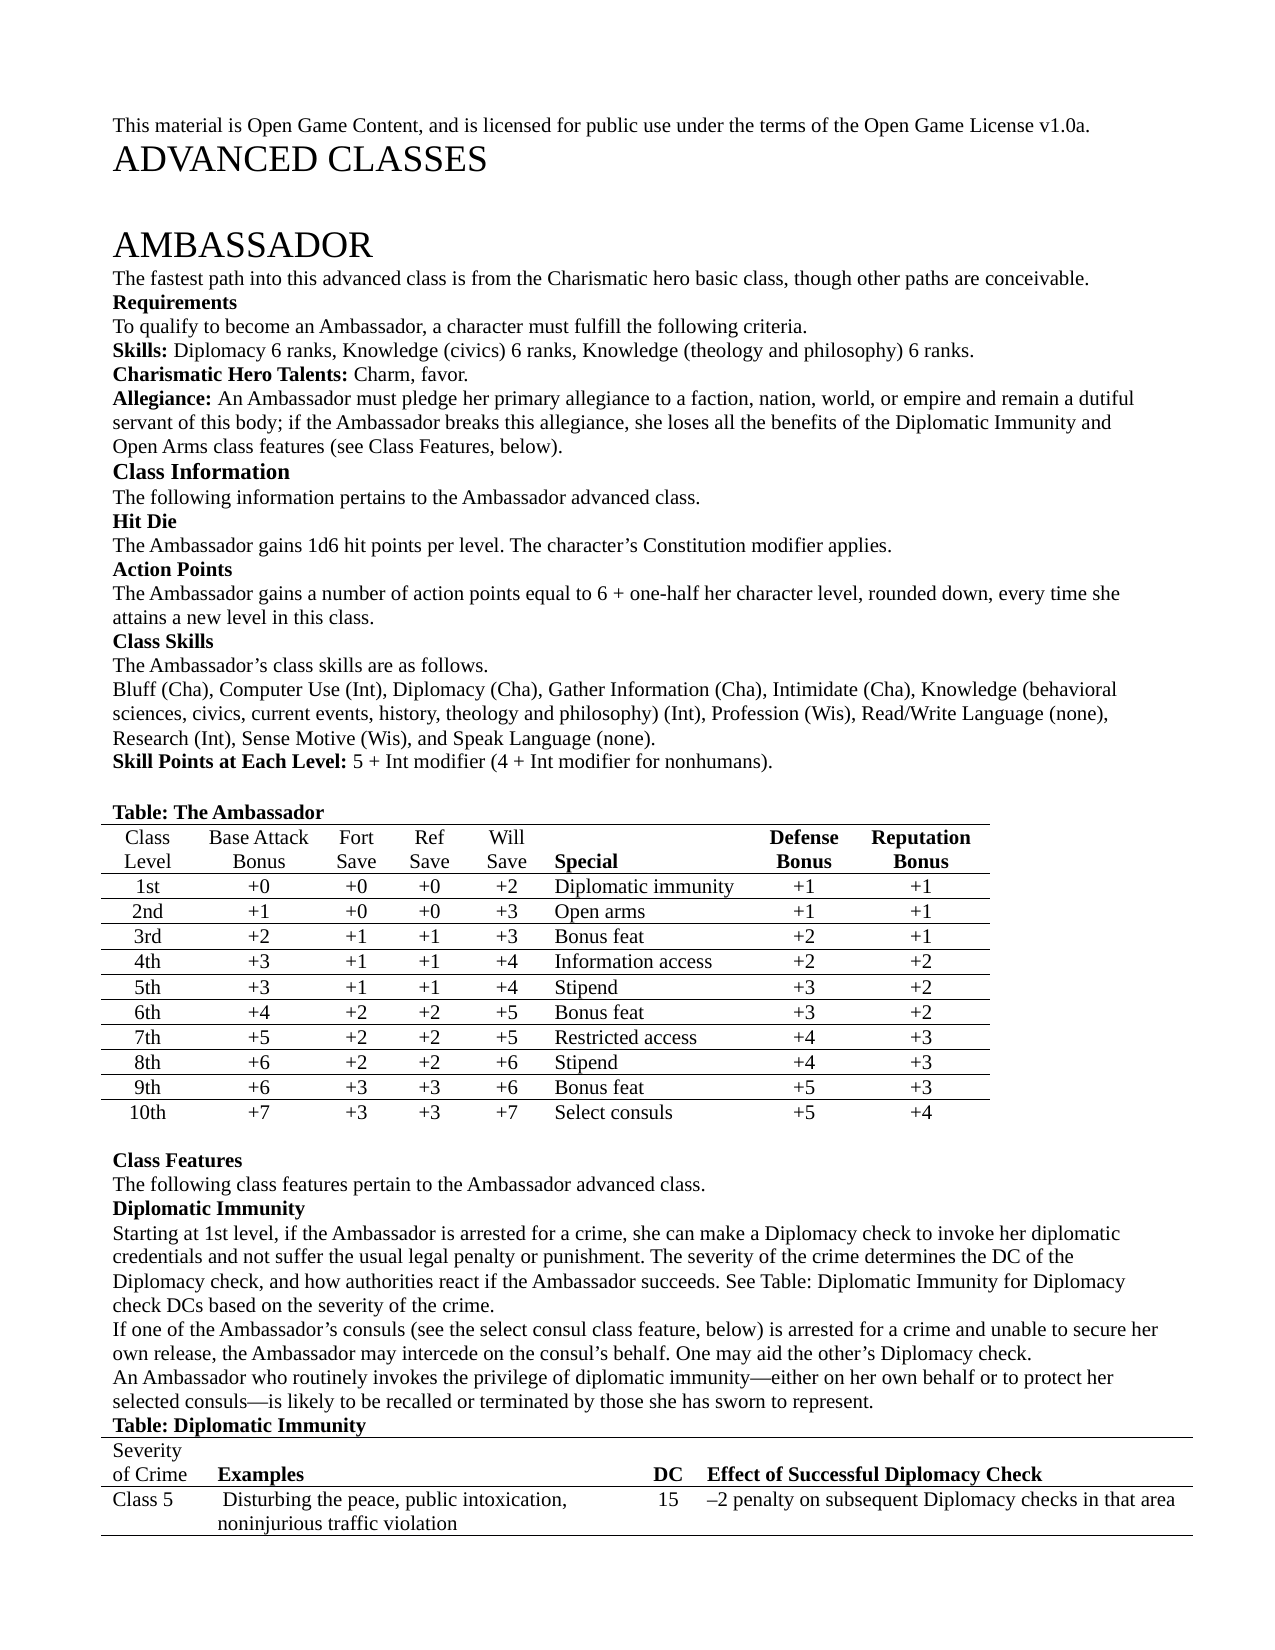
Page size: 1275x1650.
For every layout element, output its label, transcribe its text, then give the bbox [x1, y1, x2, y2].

table_cell +3 [852, 1050, 990, 1074]
table_cell +6 [470, 1050, 543, 1074]
table_cell +2 [852, 950, 990, 973]
table_cell +3 [470, 899, 543, 923]
table_cell +2 [756, 950, 852, 973]
table_cell +0 [389, 899, 470, 923]
table_cell +3 [324, 1075, 389, 1099]
table_cell +1 [852, 924, 990, 948]
table_header Table: Diplomatic Immunity [101, 1413, 1193, 1437]
text The Ambassador’s class skills are as follows. [112, 653, 1162, 677]
text Charismatic Hero Talents: Charm, favor. [112, 362, 1162, 386]
table_cell +5 [756, 1100, 852, 1124]
table_cell +5 [470, 1000, 543, 1024]
table_cell Class 5 [101, 1487, 206, 1535]
table_cell +2 [194, 924, 324, 948]
table_cell Effect of Successful Diplomacy Check [696, 1438, 1193, 1486]
table_cell Examples [206, 1438, 641, 1486]
table_cell +5 [194, 1025, 324, 1049]
text The following class features pertain to the Ambassador advanced class. [112, 1172, 1162, 1196]
table_cell +1 [324, 975, 389, 999]
table_cell +1 [852, 874, 990, 898]
table_cell Restricted access [543, 1025, 756, 1049]
table_cell +1 [756, 899, 852, 923]
table_cell DC [641, 1438, 696, 1486]
table_cell 15 [641, 1487, 696, 1535]
text Action Points [112, 557, 1162, 581]
table_cell +2 [756, 924, 852, 948]
table_cell +1 [389, 924, 470, 948]
table_cell +2 [852, 1000, 990, 1024]
table_cell Select consuls [543, 1100, 756, 1124]
table_cell +3 [194, 975, 324, 999]
table_cell +0 [324, 899, 389, 923]
table_cell Bonus feat [543, 1000, 756, 1024]
table_cell +7 [194, 1100, 324, 1124]
table_cell +4 [756, 1025, 852, 1049]
table_cell +3 [389, 1100, 470, 1124]
table_cell 10th [101, 1100, 194, 1124]
text The fastest path into this advanced class is from the Charismatic hero basic class, though other paths are conceivable. [112, 266, 1162, 290]
table_cell Diplomatic immunity [543, 874, 756, 898]
text Diplomatic Immunity [112, 1196, 1162, 1220]
table_cell Will Save [470, 825, 543, 873]
table_cell +2 [389, 1050, 470, 1074]
table_cell 9th [101, 1075, 194, 1099]
text Requirements [112, 290, 1162, 314]
table_cell +3 [324, 1100, 389, 1124]
table_cell +3 [756, 1000, 852, 1024]
table_cell +3 [470, 924, 543, 948]
table_cell –2 penalty on subsequent Diplomacy checks in that area [696, 1487, 1193, 1535]
table_cell Ref Save [389, 825, 470, 873]
table_cell +6 [194, 1075, 324, 1099]
table_cell +5 [470, 1025, 543, 1049]
table_cell +4 [852, 1100, 990, 1124]
subtitle AMBASSADOR [112, 223, 1162, 266]
table_cell Class Level [101, 825, 194, 873]
table_cell +2 [324, 1050, 389, 1074]
text This material is Open Game Content, and is licensed for public use under the terms of the Open Game License v1.0a. [112, 112, 1162, 137]
table_cell +1 [324, 950, 389, 973]
table_cell +0 [324, 874, 389, 898]
table_cell +1 [194, 899, 324, 923]
table_cell +2 [470, 874, 543, 898]
table_cell 3rd [101, 924, 194, 948]
text Starting at 1st level, if the Ambassador is arrested for a crime, she can make a Diplomacy check to invoke her diplomatic credentials and not suffer the usual legal penalty or punishment. The severity of the crime determines the DC of the Diplomacy check, and how authorities react if the Ambassador succeeds. See Table: Diplomatic Immunity for Diplomacy check DCs based on the severity of the crime. [112, 1220, 1162, 1317]
text An Ambassador who routinely invokes the privilege of diplomatic immunity—either on her own behalf or to protect her selected consuls—is likely to be recalled or terminated by those she has sworn to represent. [112, 1365, 1162, 1413]
text Hit Die [112, 509, 1162, 533]
table_cell +6 [470, 1075, 543, 1099]
table_cell +4 [470, 975, 543, 999]
table_cell +3 [194, 950, 324, 973]
table_cell +4 [194, 1000, 324, 1024]
subtitle Class Information [112, 458, 1162, 485]
table_cell +2 [852, 975, 990, 999]
table_cell Defense Bonus [756, 825, 852, 873]
table_cell +3 [389, 1075, 470, 1099]
table_cell +2 [324, 1025, 389, 1049]
table_cell +1 [324, 924, 389, 948]
table_cell Bonus feat [543, 1075, 756, 1099]
table_cell +2 [324, 1000, 389, 1024]
text To qualify to become an Ambassador, a character must fulfill the following criteria. [112, 314, 1162, 338]
text The Ambassador gains a number of action points equal to 6 + one-half her character level, rounded down, every time she attains a new level in this class. [112, 581, 1162, 629]
table_header Table: The Ambassador [101, 800, 990, 824]
text Skill Points at Each Level: 5 + Int modifier (4 + Int modifier for nonhumans). [112, 749, 1162, 773]
table_cell Stipend [543, 1050, 756, 1074]
table_cell +5 [756, 1075, 852, 1099]
text Skills: Diplomacy 6 ranks, Knowledge (civics) 6 ranks, Knowledge (theology and philosophy) 6 ranks. [112, 338, 1162, 362]
subtitle ADVANCED CLASSES [112, 137, 1162, 180]
table_cell +6 [194, 1050, 324, 1074]
table_cell Reputation Bonus [852, 825, 990, 873]
table_cell 4th [101, 950, 194, 973]
table_cell Severity of Crime [101, 1438, 206, 1486]
text Class Skills [112, 629, 1162, 653]
table_cell Base Attack Bonus [194, 825, 324, 873]
text Bluff (Cha), Computer Use (Int), Diplomacy (Cha), Gather Information (Cha), Intimidate (Cha), Knowledge (behavioral sciences, civics, current events, history, theology and philosophy) (Int), Profession (Wis), Read/Write Language (none), Research (Int), Sense Motive (Wis), and Speak Language (none). [112, 677, 1162, 749]
text The following information pertains to the Ambassador advanced class. [112, 485, 1162, 509]
table_cell 8th [101, 1050, 194, 1074]
table_cell +1 [389, 975, 470, 999]
table_cell +0 [389, 874, 470, 898]
table_cell Fort Save [324, 825, 389, 873]
table_cell +1 [389, 950, 470, 973]
table_cell +4 [470, 950, 543, 973]
table_cell +0 [194, 874, 324, 898]
table_cell Stipend [543, 975, 756, 999]
table_cell Open arms [543, 899, 756, 923]
table_cell +1 [756, 874, 852, 898]
table_cell 5th [101, 975, 194, 999]
text Allegiance: An Ambassador must pledge her primary allegiance to a faction, nation, world, or empire and remain a dutiful servant of this body; if the Ambassador breaks this allegiance, she loses all the benefits of the Diplomatic Immunity and Open Arms class features (see Class Features, below). [112, 386, 1162, 458]
table_cell +3 [756, 975, 852, 999]
table_cell Disturbing the peace, public intoxication, noninjurious traffic violation [206, 1487, 641, 1535]
table_cell +2 [389, 1025, 470, 1049]
table_cell Bonus feat [543, 924, 756, 948]
table_cell +7 [470, 1100, 543, 1124]
table_cell +2 [389, 1000, 470, 1024]
table_cell 7th [101, 1025, 194, 1049]
table_cell 6th [101, 1000, 194, 1024]
text If one of the Ambassador’s consuls (see the select consul class feature, below) is arrested for a crime and unable to secure her own release, the Ambassador may intercede on the consul’s behalf. One may aid the other’s Diplomacy check. [112, 1317, 1162, 1365]
table_cell Special [543, 825, 756, 873]
table_cell 1st [101, 874, 194, 898]
table_cell +3 [852, 1075, 990, 1099]
table_cell Information access [543, 950, 756, 973]
table_cell +4 [756, 1050, 852, 1074]
subtitle Class Features [112, 1148, 1162, 1172]
table_cell 2nd [101, 899, 194, 923]
text The Ambassador gains 1d6 hit points per level. The character’s Constitution modifier applies. [112, 533, 1162, 557]
table_cell +3 [852, 1025, 990, 1049]
table_cell +1 [852, 899, 990, 923]
